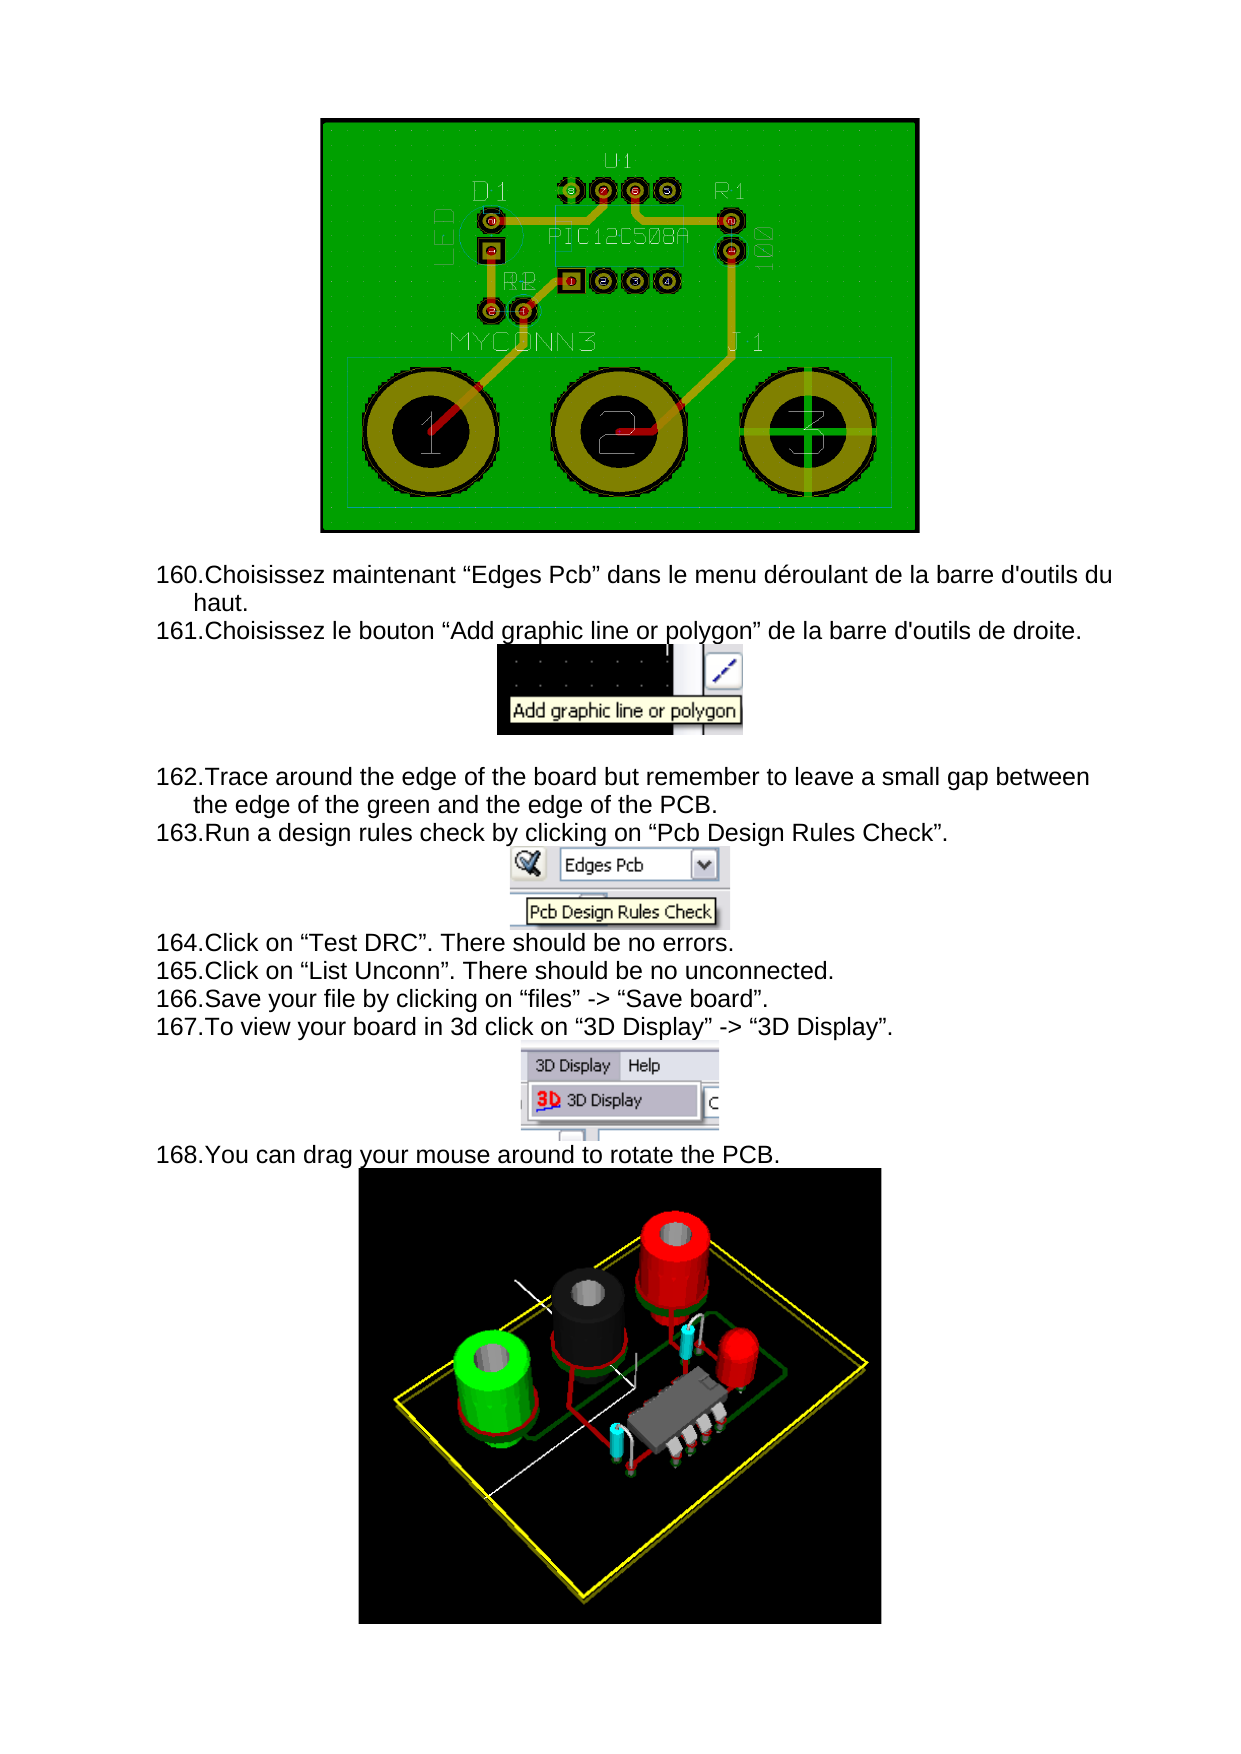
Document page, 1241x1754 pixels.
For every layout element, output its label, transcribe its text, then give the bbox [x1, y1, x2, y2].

list Trace around the edge of the board but remember to leave a small gap between the edge of the green and the edge of the PCB. [156, 763, 1122, 819]
list Run a design rules check by clicking on “Pcb Design Rules Check”. [156, 819, 1122, 847]
list Click on “Test DRC”. There should be no errors. [156, 847, 1122, 957]
list Choisissez maintenant “Edges Pcb” dans le menu déroulant de la barre d'outils du haut. [156, 561, 1122, 617]
list Save your file by clicking on “files” -> “Save board”. [156, 985, 1122, 1013]
list To view your board in 3d click on “3D Display” -> “3D Display”. [156, 1013, 1122, 1041]
list Choisissez le bouton “Add graphic line or polygon” de la barre d'outils de droite. [156, 617, 1122, 644]
list You can drag your mouse around to rotate the PCB. [156, 1041, 1122, 1169]
list Click on “List Unconn”. There should be no unconnected. [156, 957, 1122, 985]
